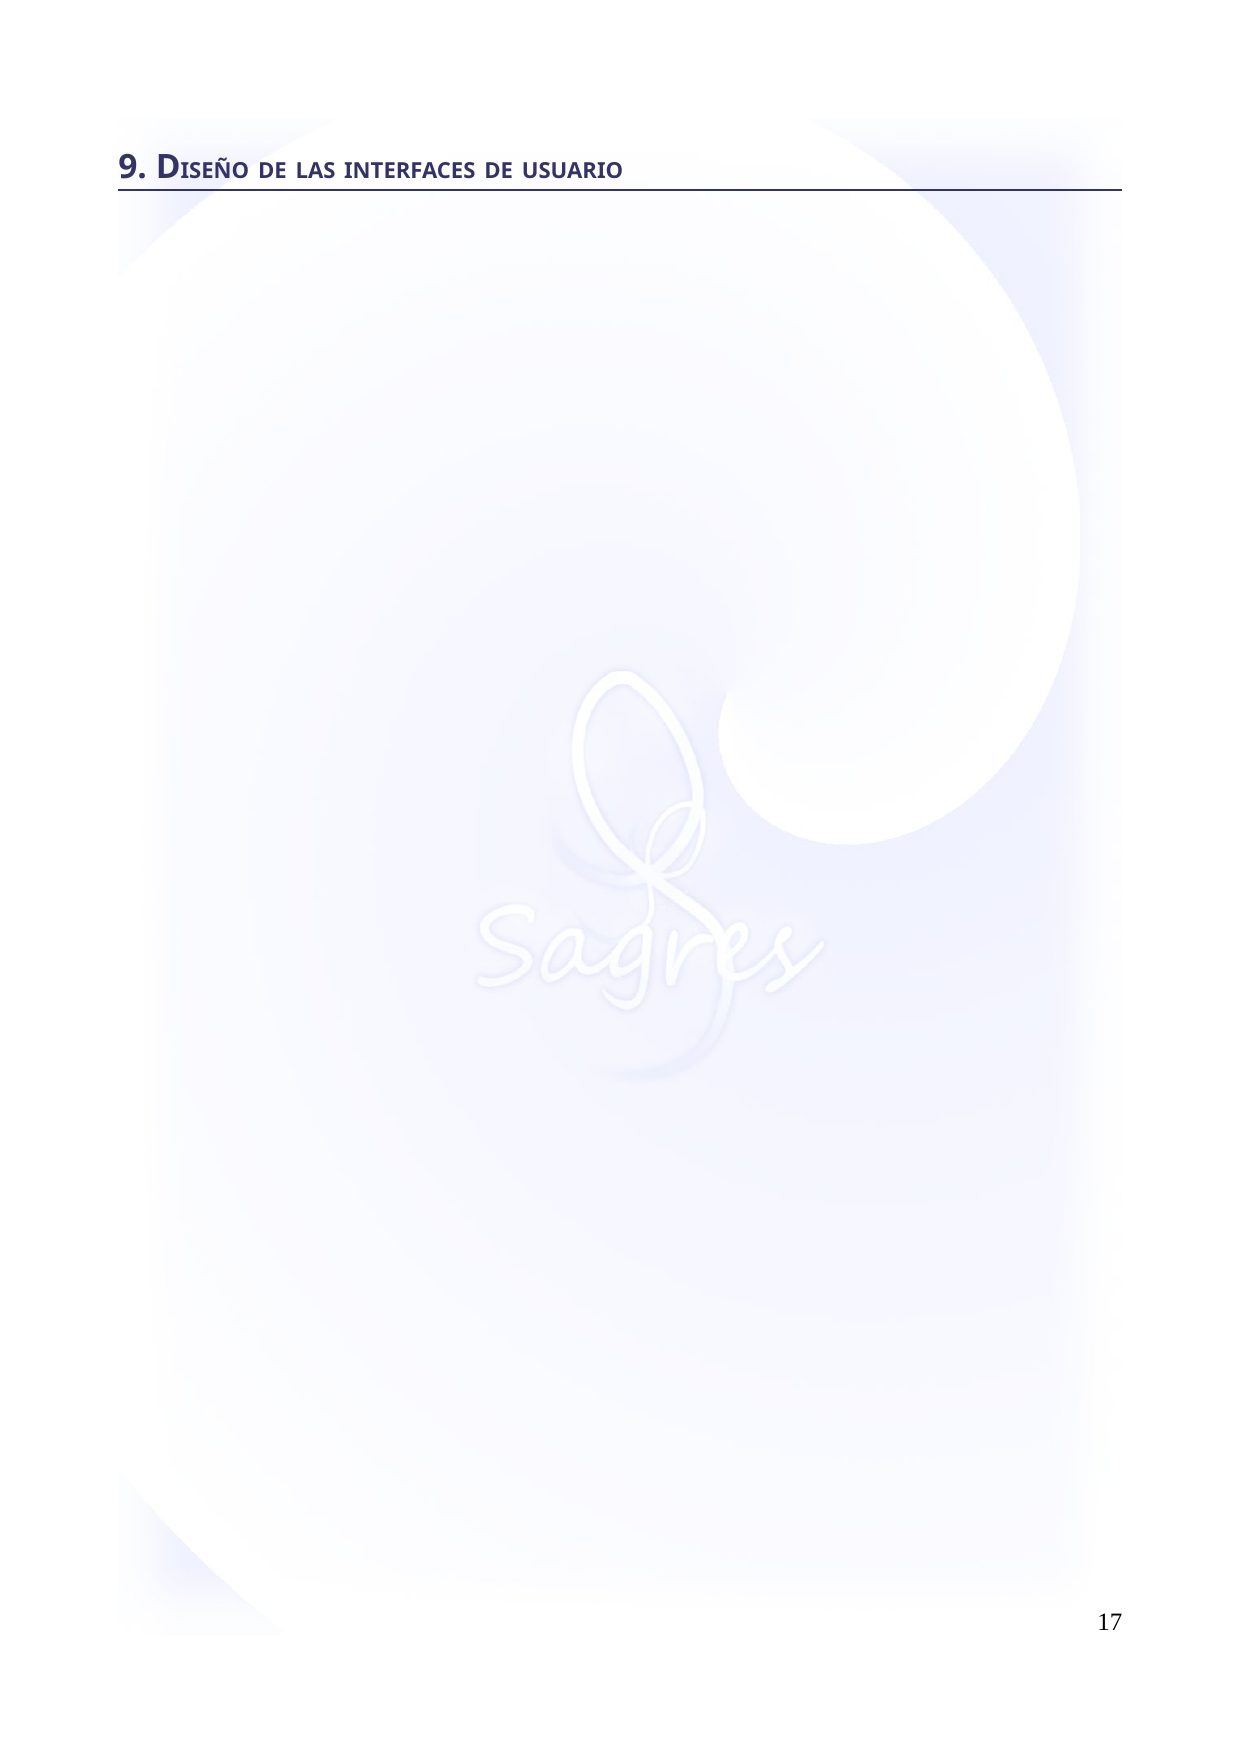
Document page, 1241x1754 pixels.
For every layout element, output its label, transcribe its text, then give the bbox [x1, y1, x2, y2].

picture [118, 191, 1122, 1636]
subtitle 9. Diseño de las interfaces de usuario [118, 143, 1122, 189]
picture [118, 118, 1122, 143]
